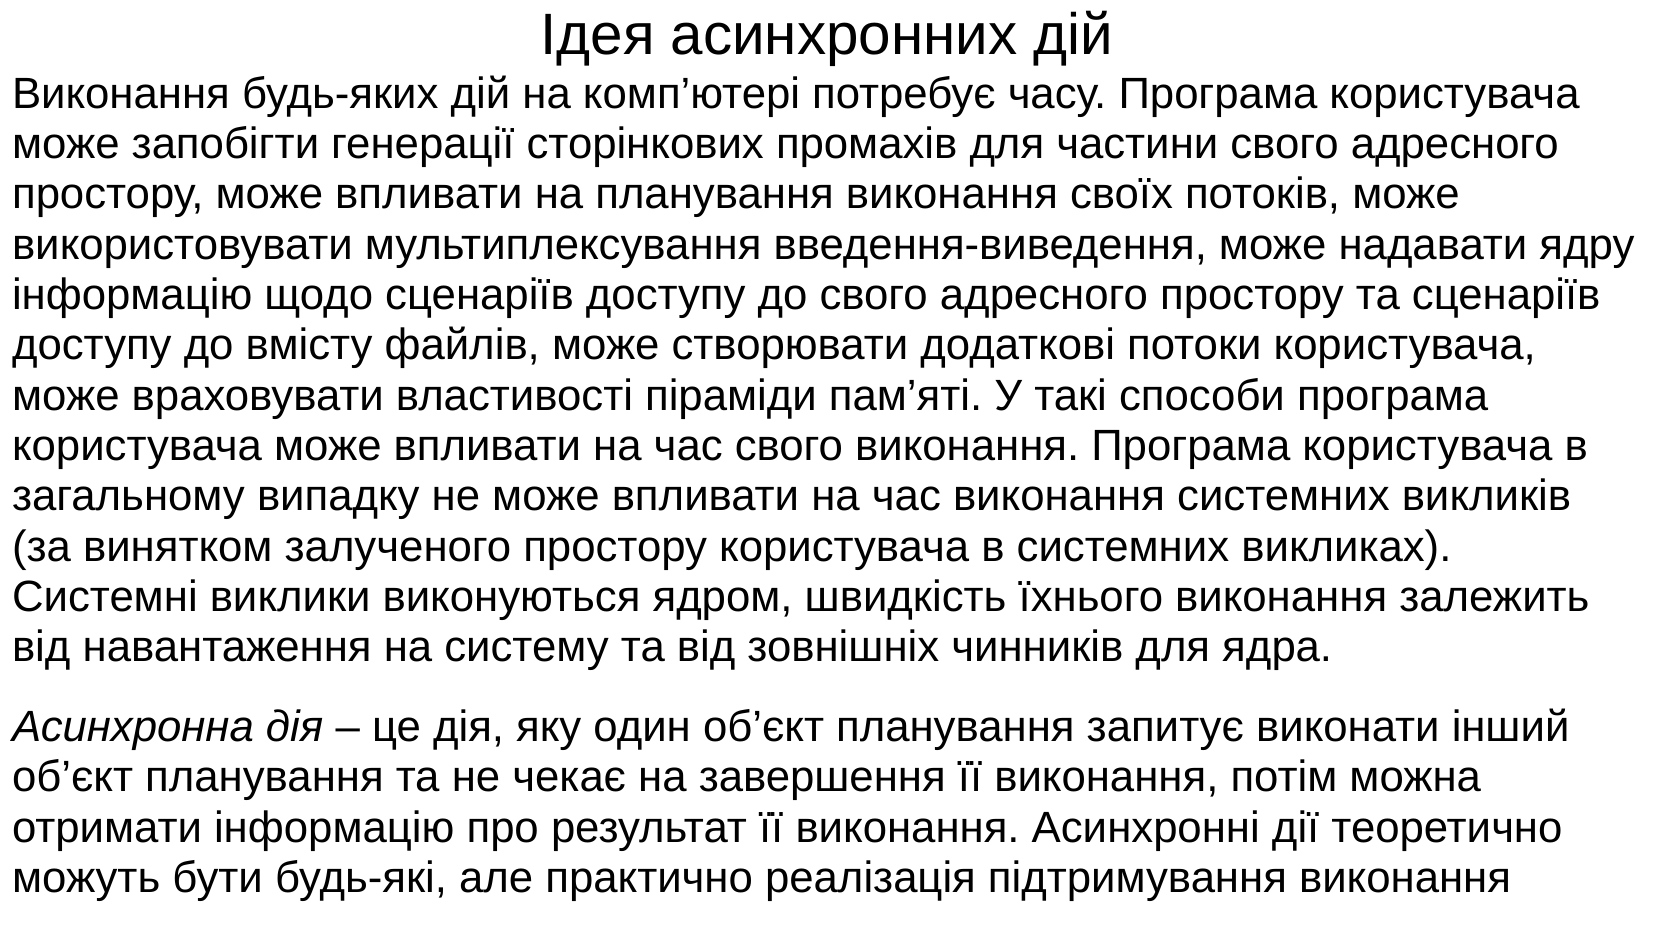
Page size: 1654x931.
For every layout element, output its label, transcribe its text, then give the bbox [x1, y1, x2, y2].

text Асинхронна дія – це дія, яку один об’єкт планування запитує виконати інший об’єкт планування та не чекає на завершення її виконання, потім можна отримати інформацію про результат її виконання. Асинхронні дії теоретично можуть бути будь-які, але практично реалізація підтримування виконання [12, 700, 1642, 902]
text Ідея асинхронних дій [12, 0, 1642, 67]
text Виконання будь-яких дій на комп’ютері потребує часу. Програма користувача може запобігти генерації сторінкових промахів для частини свого адресного простору, може впливати на планування виконання своїх потоків, може використовувати мультиплексування введення-виведення, може надавати ядру інформацію щодо сценаріїв доступу до свого адресного простору та сценаріїв доступу до вмісту файлів, може створювати додаткові потоки користувача, може враховувати властивості піраміди пам’яті. У такі способи програма користувача може впливати на час свого виконання. Програма користувача в загальному випадку не може впливати на час виконання системних викликів (за винятком залученого простору користувача в системних викликах). Системні виклики виконуються ядром, швидкість їхнього виконання залежить від навантаження на систему та від зовнішніх чинників для ядра. [12, 67, 1642, 671]
